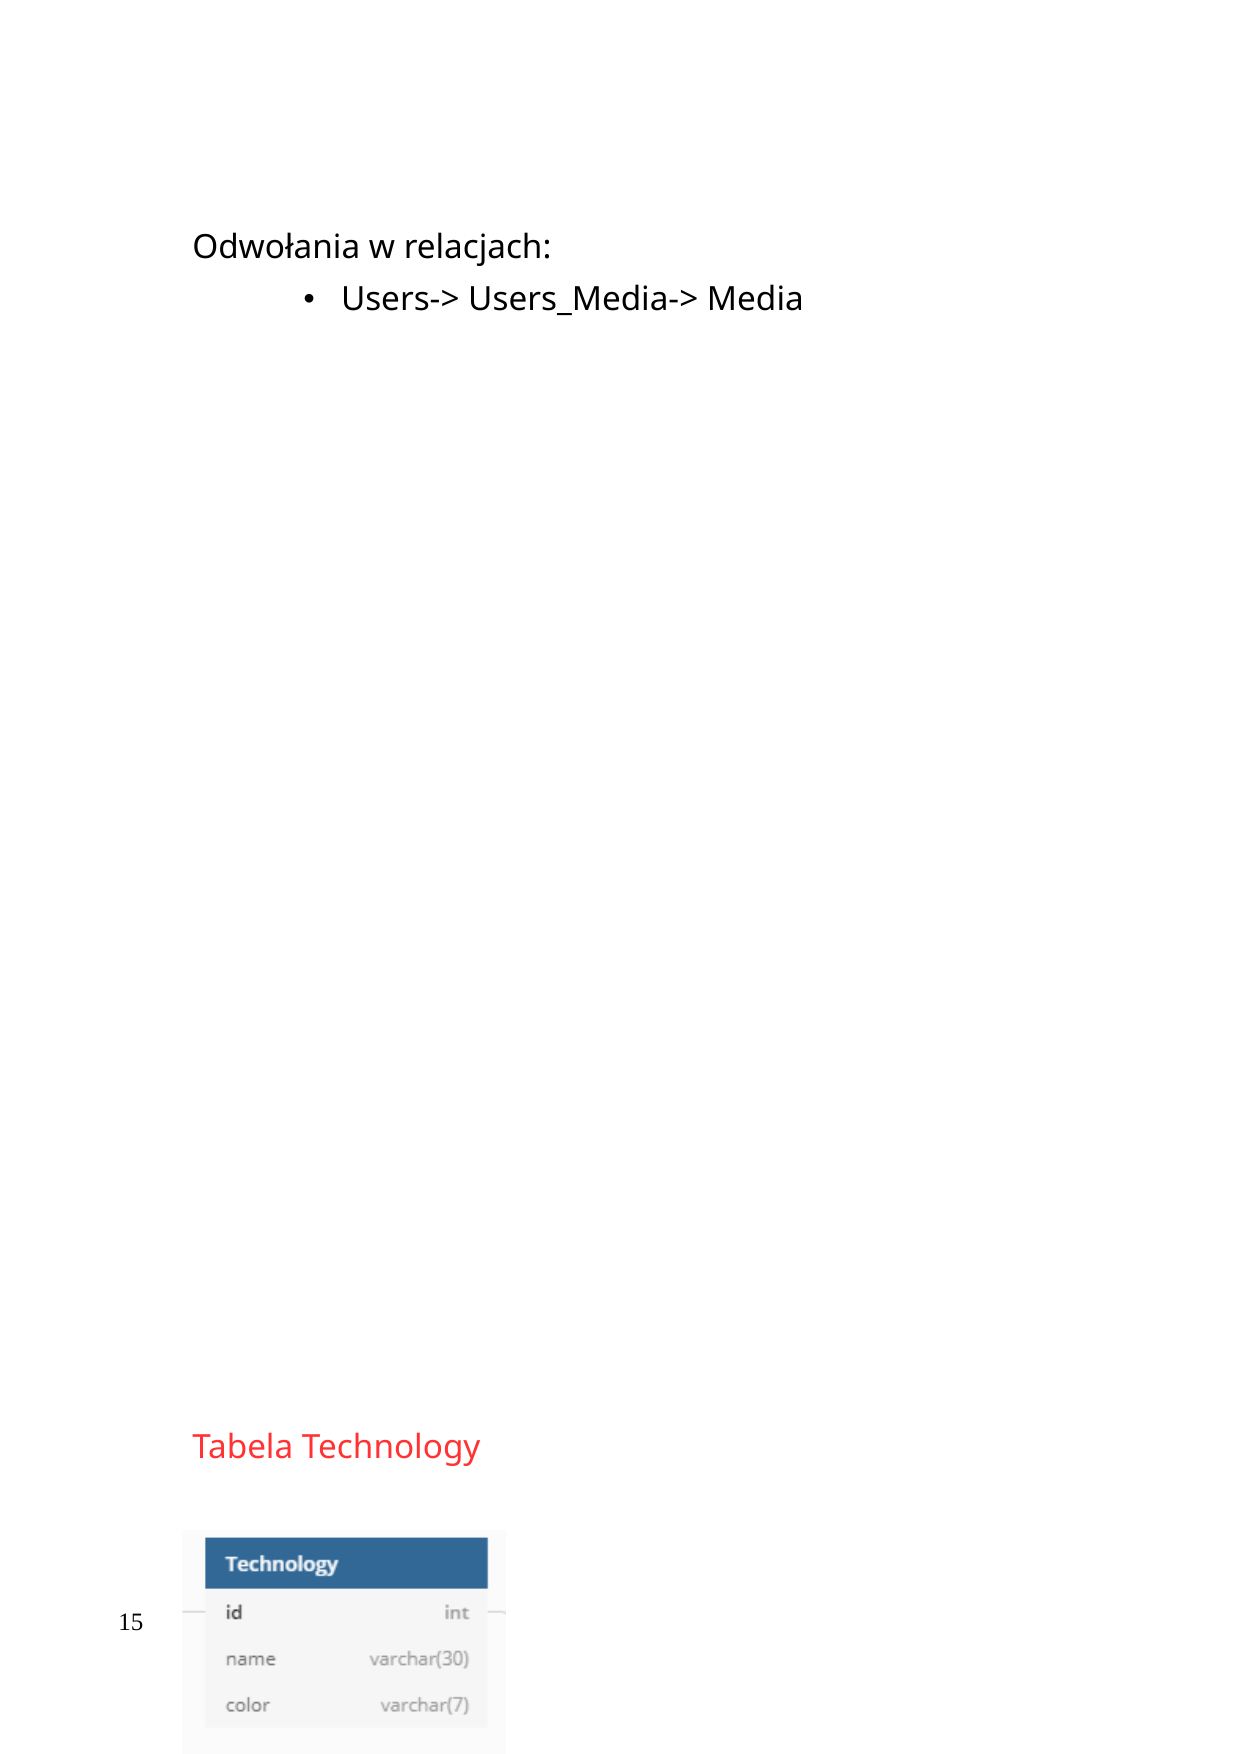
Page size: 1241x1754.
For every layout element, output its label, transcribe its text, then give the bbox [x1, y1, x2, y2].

text Odwołania w relacjach: [118, 222, 1122, 268]
list Users-> Users_Media-> Media [303, 275, 1122, 320]
text Tabela Technology [118, 1423, 1122, 1468]
